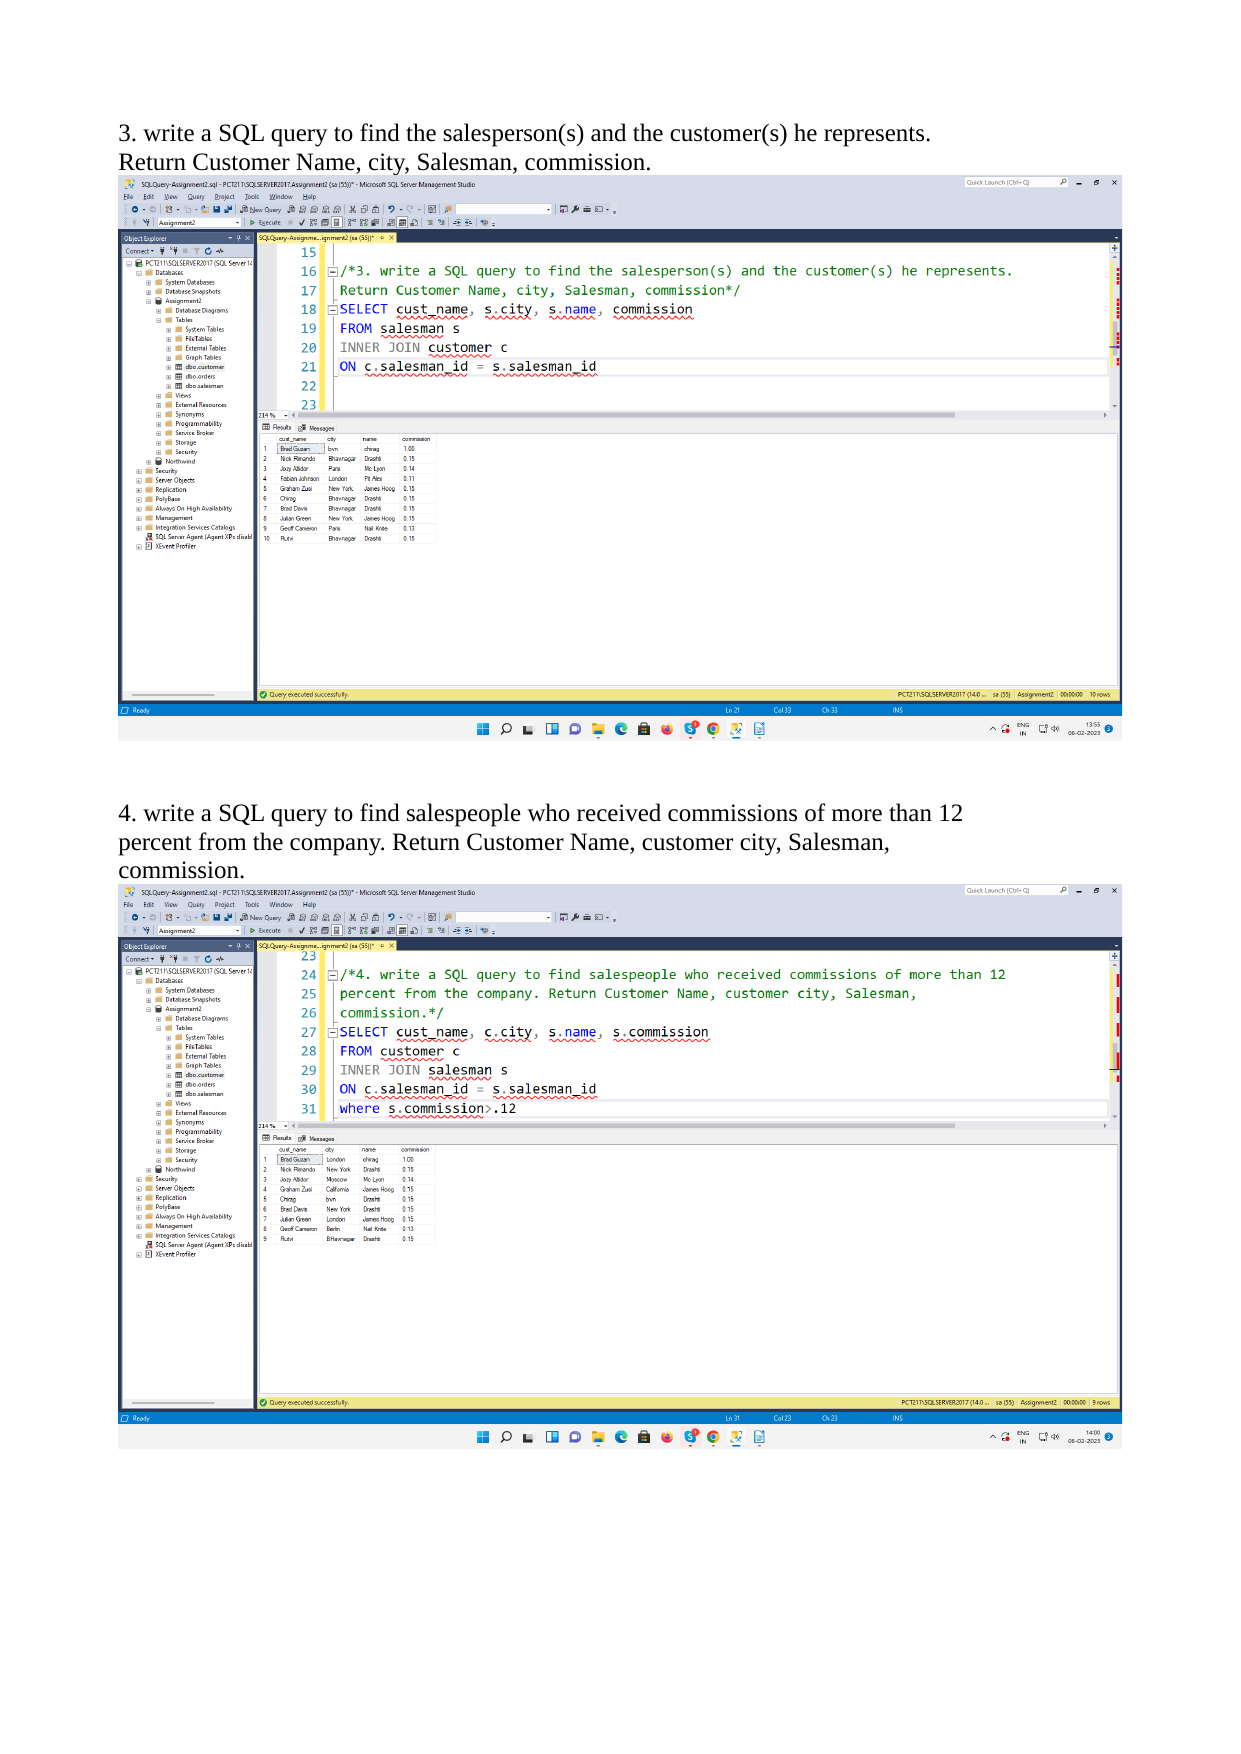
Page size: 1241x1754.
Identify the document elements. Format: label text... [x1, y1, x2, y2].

text percent from the company. Return Customer Name, customer city, Salesman, [118, 827, 1122, 855]
picture [118, 884, 1123, 1449]
text 4. write a SQL query to find salespeople who received commissions of more than 12 [118, 798, 1122, 827]
picture [118, 175, 1123, 741]
text Return Customer Name, city, Salesman, commission. [118, 147, 1122, 175]
text commission. [118, 855, 1122, 884]
text 3. write a SQL query to find the salesperson(s) and the customer(s) he represents. [118, 118, 1122, 147]
